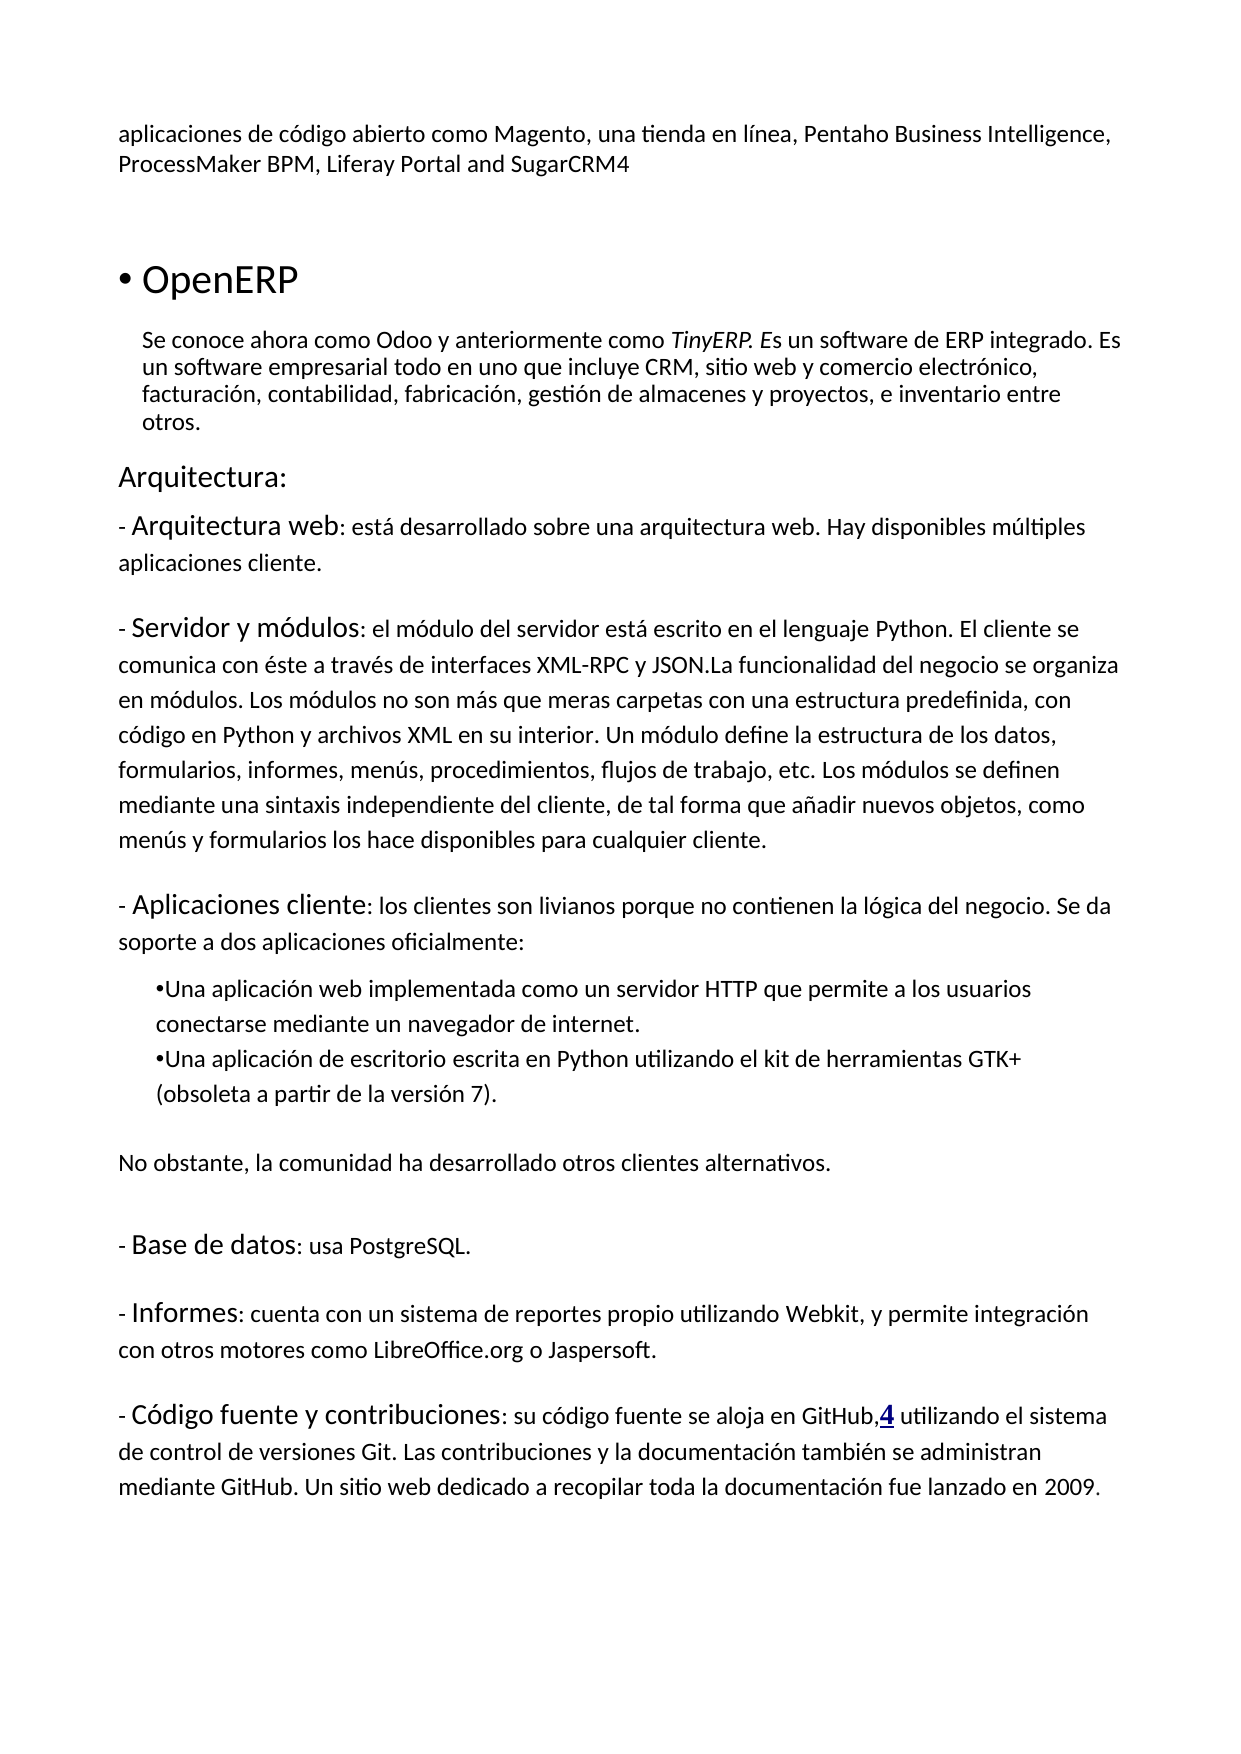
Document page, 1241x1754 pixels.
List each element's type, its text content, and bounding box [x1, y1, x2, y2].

list Una aplicación de escritorio escrita en Python utilizando el kit de herramientas GTK+ (obsoleta a partir de la versión 7). [118, 1044, 1122, 1109]
subtitle - Servidor y módulos: el módulo del servidor está escrito en el lenguaje Python. El cliente se comunica con éste a través de interfaces XML-RPC y JSON.La funcionalidad del negocio se organiza en módulos. Los módulos no son más que meras carpetas con una estructura predefinida, con código en Python y archivos XML en su interior. Un módulo define la estructura de los datos, formularios, informes, menús, procedimientos, flujos de trabajo, etc. Los módulos se definen mediante una sintaxis independiente del cliente, de tal forma que añadir nuevos objetos, como menús y formularios los hace disponibles para cualquier cliente. [118, 609, 1122, 854]
subtitle - Base de datos: usa PostgreSQL. [118, 1226, 1122, 1261]
text No obstante, la comunidad ha desarrollado otros clientes alternativos. [118, 1147, 1122, 1177]
list Una aplicación web implementada como un servidor HTTP que permite a los usuarios conectarse mediante un navegador de internet. [118, 974, 1122, 1039]
subtitle - Arquitectura web: está desarrollado sobre una arquitectura web. Hay disponibles múltiples aplicaciones cliente. [118, 507, 1122, 577]
list OpenERP [118, 257, 1122, 303]
subtitle - Informes: cuenta con un sistema de reportes propio utilizando Webkit, y permite integración con otros motores como LibreOffice.org o Jaspersoft. [118, 1294, 1122, 1364]
subtitle - Aplicaciones cliente: los clientes son livianos porque no contienen la lógica del negocio. Se da soporte a dos aplicaciones oficialmente: [118, 886, 1122, 957]
list aplicaciones de código abierto como Magento, una tienda en línea, Pentaho Business Intelligence, ProcessMaker BPM, Liferay Portal and SugarCRM4 [118, 118, 1122, 179]
list Se conoce ahora como Odoo y anteriormente como TinyERP. Es un software de ERP integrado. Es un software empresarial todo en uno que incluye CRM, sitio web y comercio electrónico, facturación, contabilidad, fabricación, gestión de almacenes y proyectos, e inventario entre otros. [118, 326, 1122, 436]
subtitle - Código fuente y contribuciones: su código fuente se aloja en GitHub,4 utilizando el sistema de control de versiones Git. Las contribuciones y la documentación también se administran mediante GitHub. Un sitio web dedicado a recopilar toda la documentación fue lanzado en 2009. [118, 1396, 1122, 1502]
subtitle Arquitectura: [118, 460, 1122, 494]
